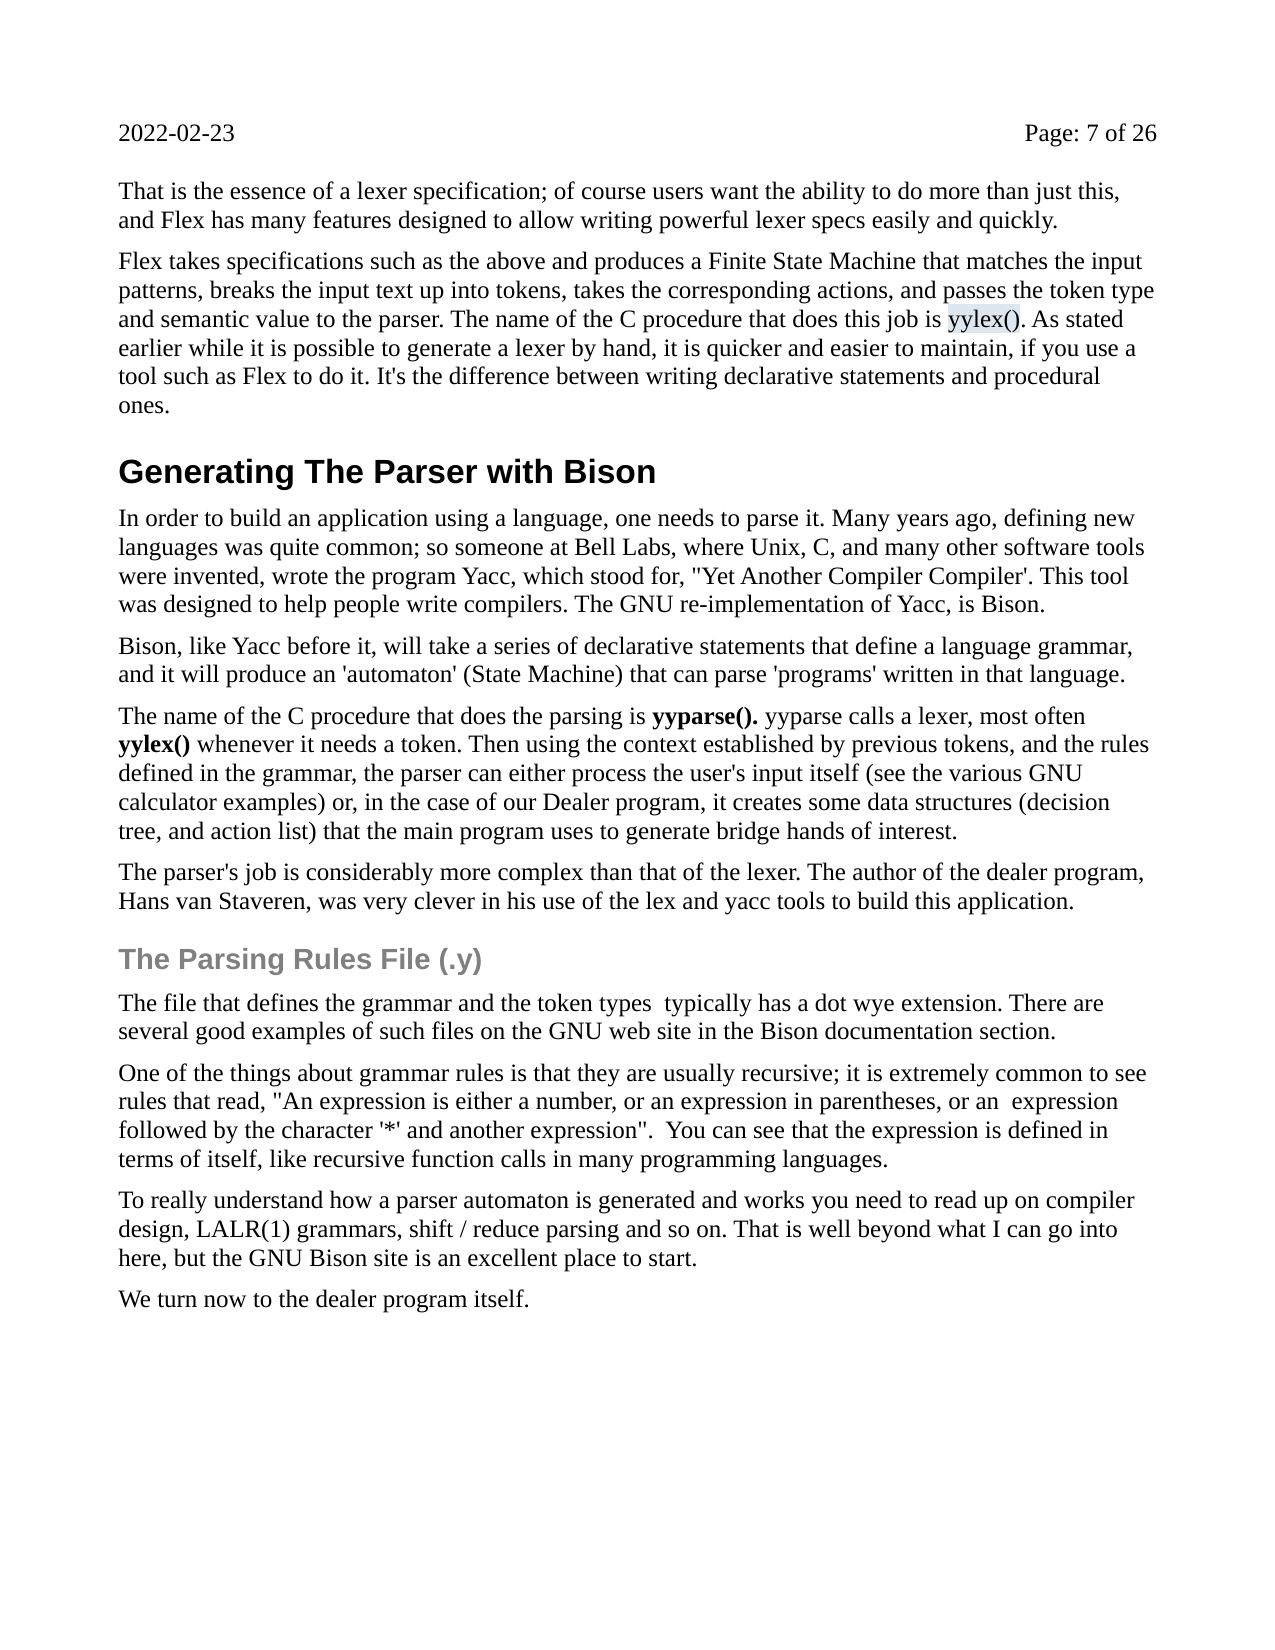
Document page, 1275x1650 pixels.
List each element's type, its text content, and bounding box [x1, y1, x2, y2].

text Bison, like Yacc before it, will take a series of declarative statements that define a language grammar, and it will produce an 'automaton' (State Machine) that can parse 'programs' written in that language. [118, 631, 1157, 688]
text The name of the C procedure that does the parsing is yyparse(). yyparse calls a lexer, most often yylex() whenever it needs a token. Then using the context established by previous tokens, and the rules defined in the grammar, the parser can either process the user's input itself (see the various GNU calculator examples) or, in the case of our Dealer program, it creates some data structures (decision tree, and action list) that the main program uses to generate bridge hands of interest. [118, 701, 1157, 844]
text One of the things about grammar rules is that they are usually recursive; it is extremely common to see rules that read, "An expression is either a number, or an expression in parentheses, or an expression followed by the character '*' and another expression". You can see that the expression is defined in terms of itself, like recursive function calls in many programming languages. [118, 1058, 1157, 1173]
text That is the essence of a lexer specification; of course users want the ability to do more than just this, and Flex has many features designed to allow writing powerful lexer specs easily and quickly. [118, 176, 1157, 234]
text In order to build an application using a language, one needs to parse it. Many years ago, defining new languages was quite common; so someone at Bell Labs, where Unix, C, and many other software tools were invented, wrote the program Yacc, which stood for, "Yet Another Compiler Compiler'. This tool was designed to help people write compilers. The GNU re-implementation of Yacc, is Bison. [118, 503, 1157, 618]
text We turn now to the dealer program itself. [118, 1284, 1157, 1313]
text The file that defines the grammar and the token types typically has a dot wye extension. There are several good examples of such files on the GNU web site in the Bison documentation section. [118, 988, 1157, 1045]
text To really understand how a parser automaton is generated and works you need to read up on compiler design, LALR(1) grammars, shift / reduce parsing and so on. That is well beyond what I can go into here, but the GNU Bison site is an excellent place to start. [118, 1185, 1157, 1271]
subtitle The Parsing Rules File (.y) [118, 942, 1157, 975]
text Flex takes specifications such as the above and produces a Finite State Machine that matches the input patterns, breaks the input text up into tokens, takes the corresponding actions, and passes the token type and semantic value to the parser. The name of the C procedure that does this job is yylex(). As stated earlier while it is possible to generate a lexer by hand, it is quicker and easier to maintain, if you use a tool such as Flex to do it. It's the difference between writing declarative statements and procedural ones. [118, 246, 1157, 419]
text The parser's job is considerably more complex than that of the lexer. The author of the dealer program, Hans van Staveren, was very clever in his use of the lex and yacc tools to build this application. [118, 857, 1157, 914]
subtitle Generating The Parser with Bison [118, 452, 1157, 491]
